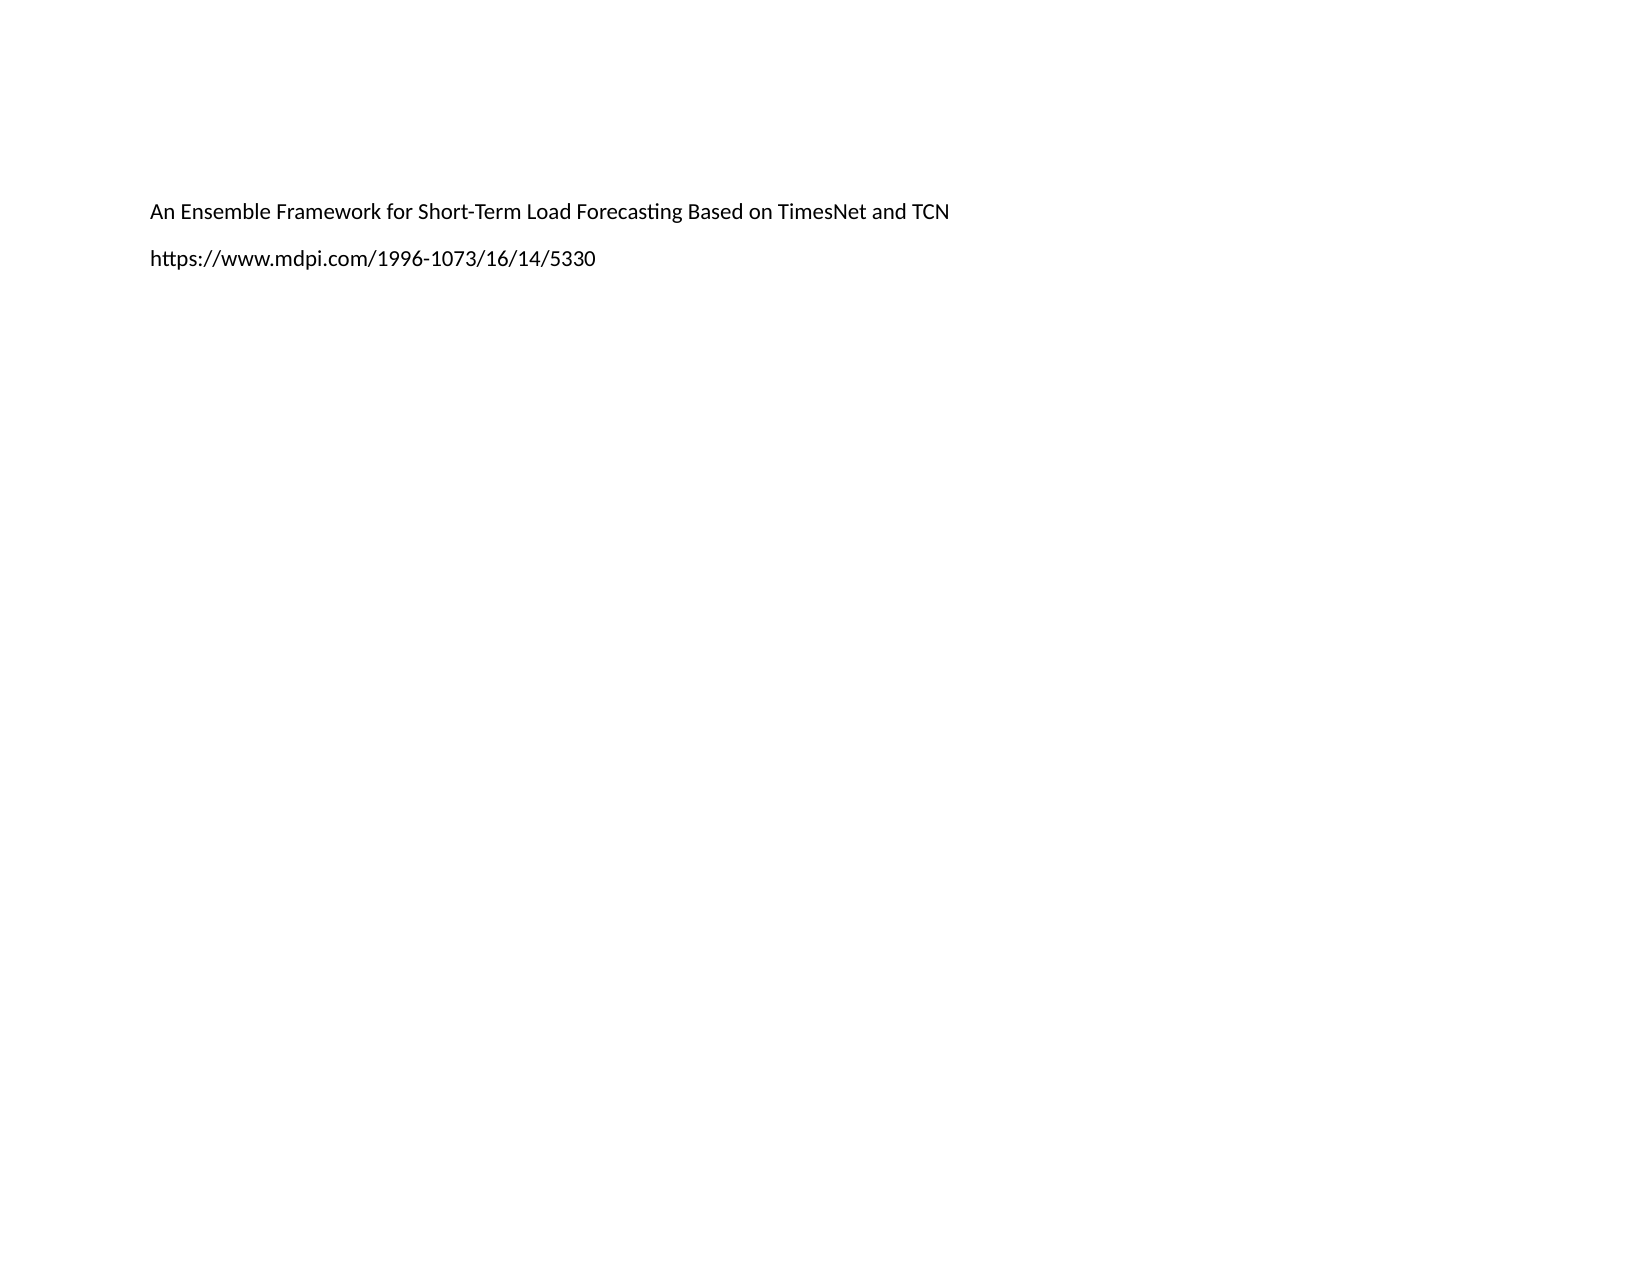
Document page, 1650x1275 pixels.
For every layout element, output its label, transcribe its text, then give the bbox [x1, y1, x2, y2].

text https://www.mdpi.com/1996-1073/16/14/5330 [150, 244, 1500, 272]
text An Ensemble Framework for Short-Term Load Forecasting Based on TimesNet and TCN [150, 197, 1500, 225]
